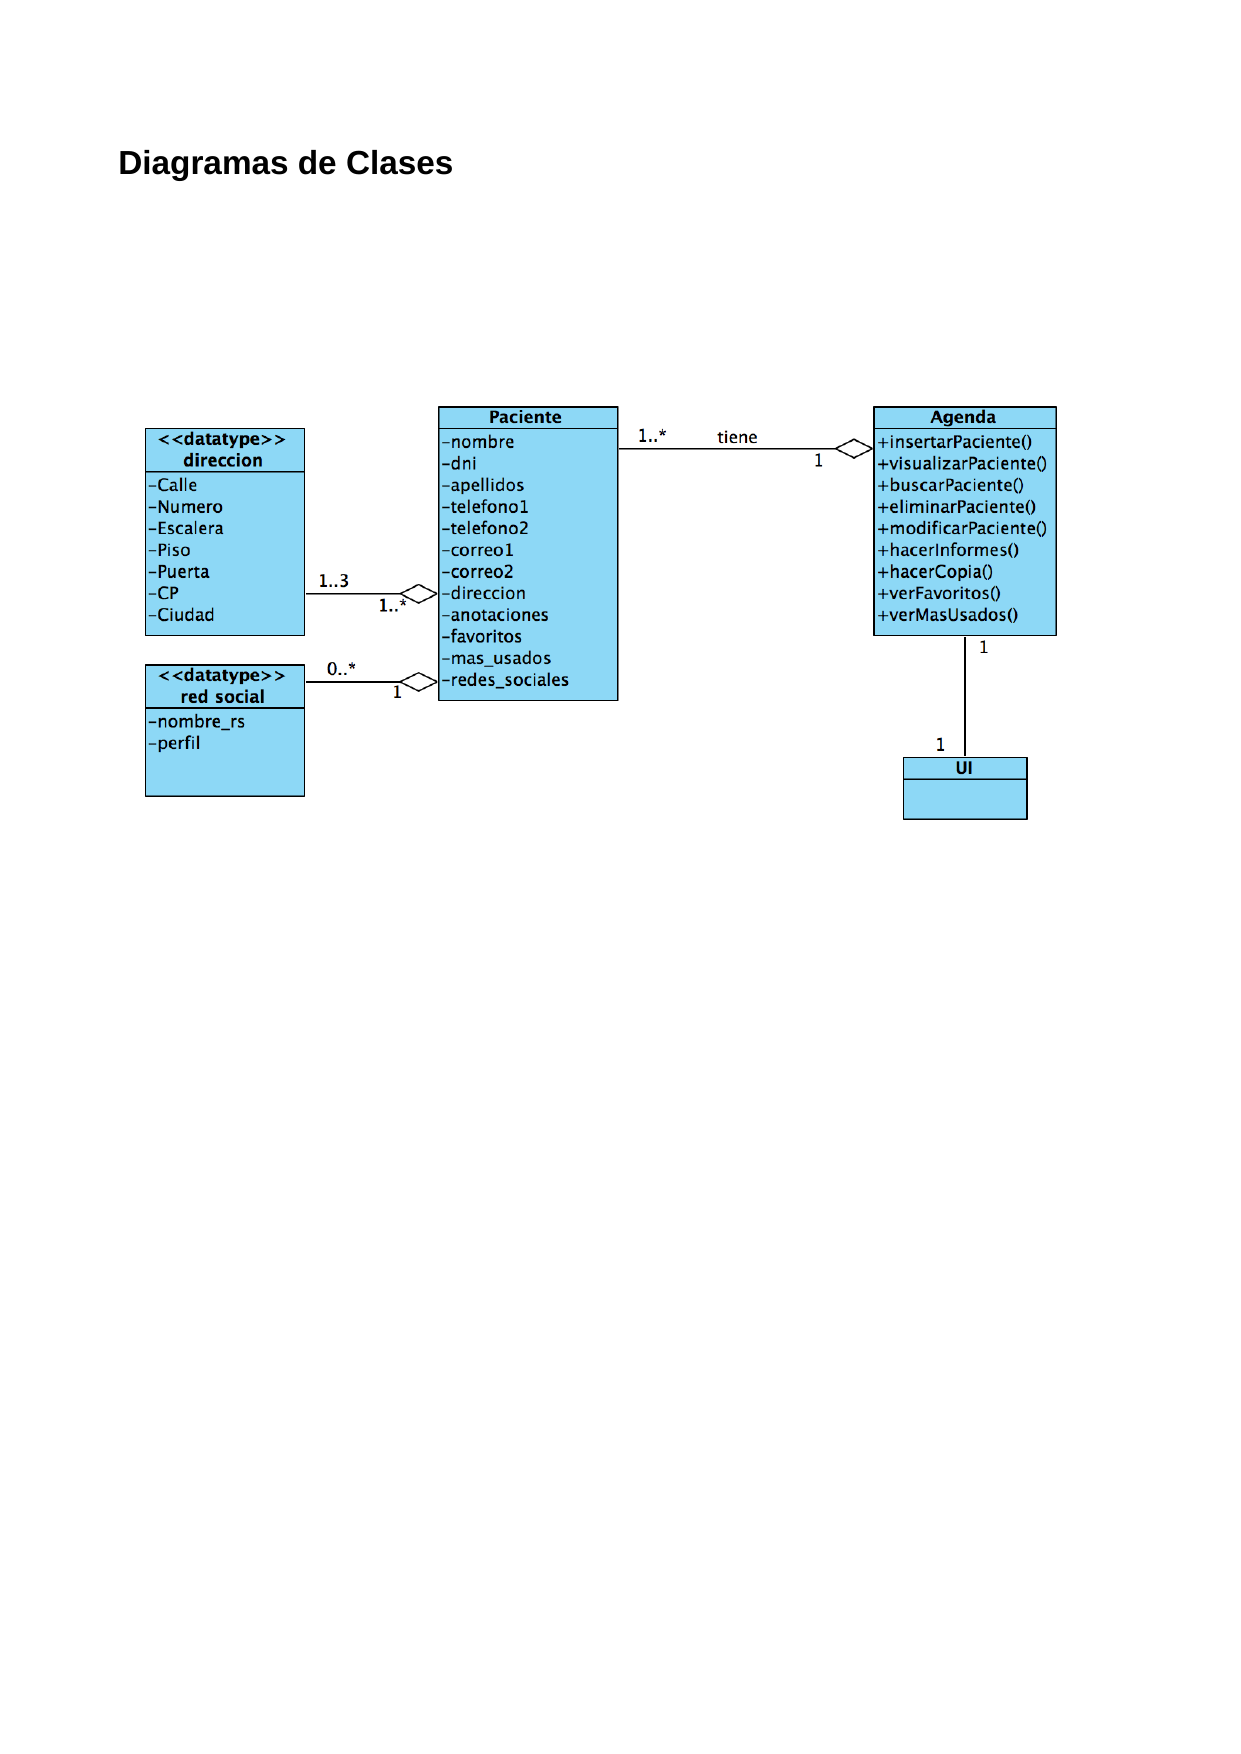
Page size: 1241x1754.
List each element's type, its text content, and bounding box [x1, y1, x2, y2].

picture [118, 327, 1123, 863]
subtitle Diagramas de Clases [118, 143, 1122, 182]
